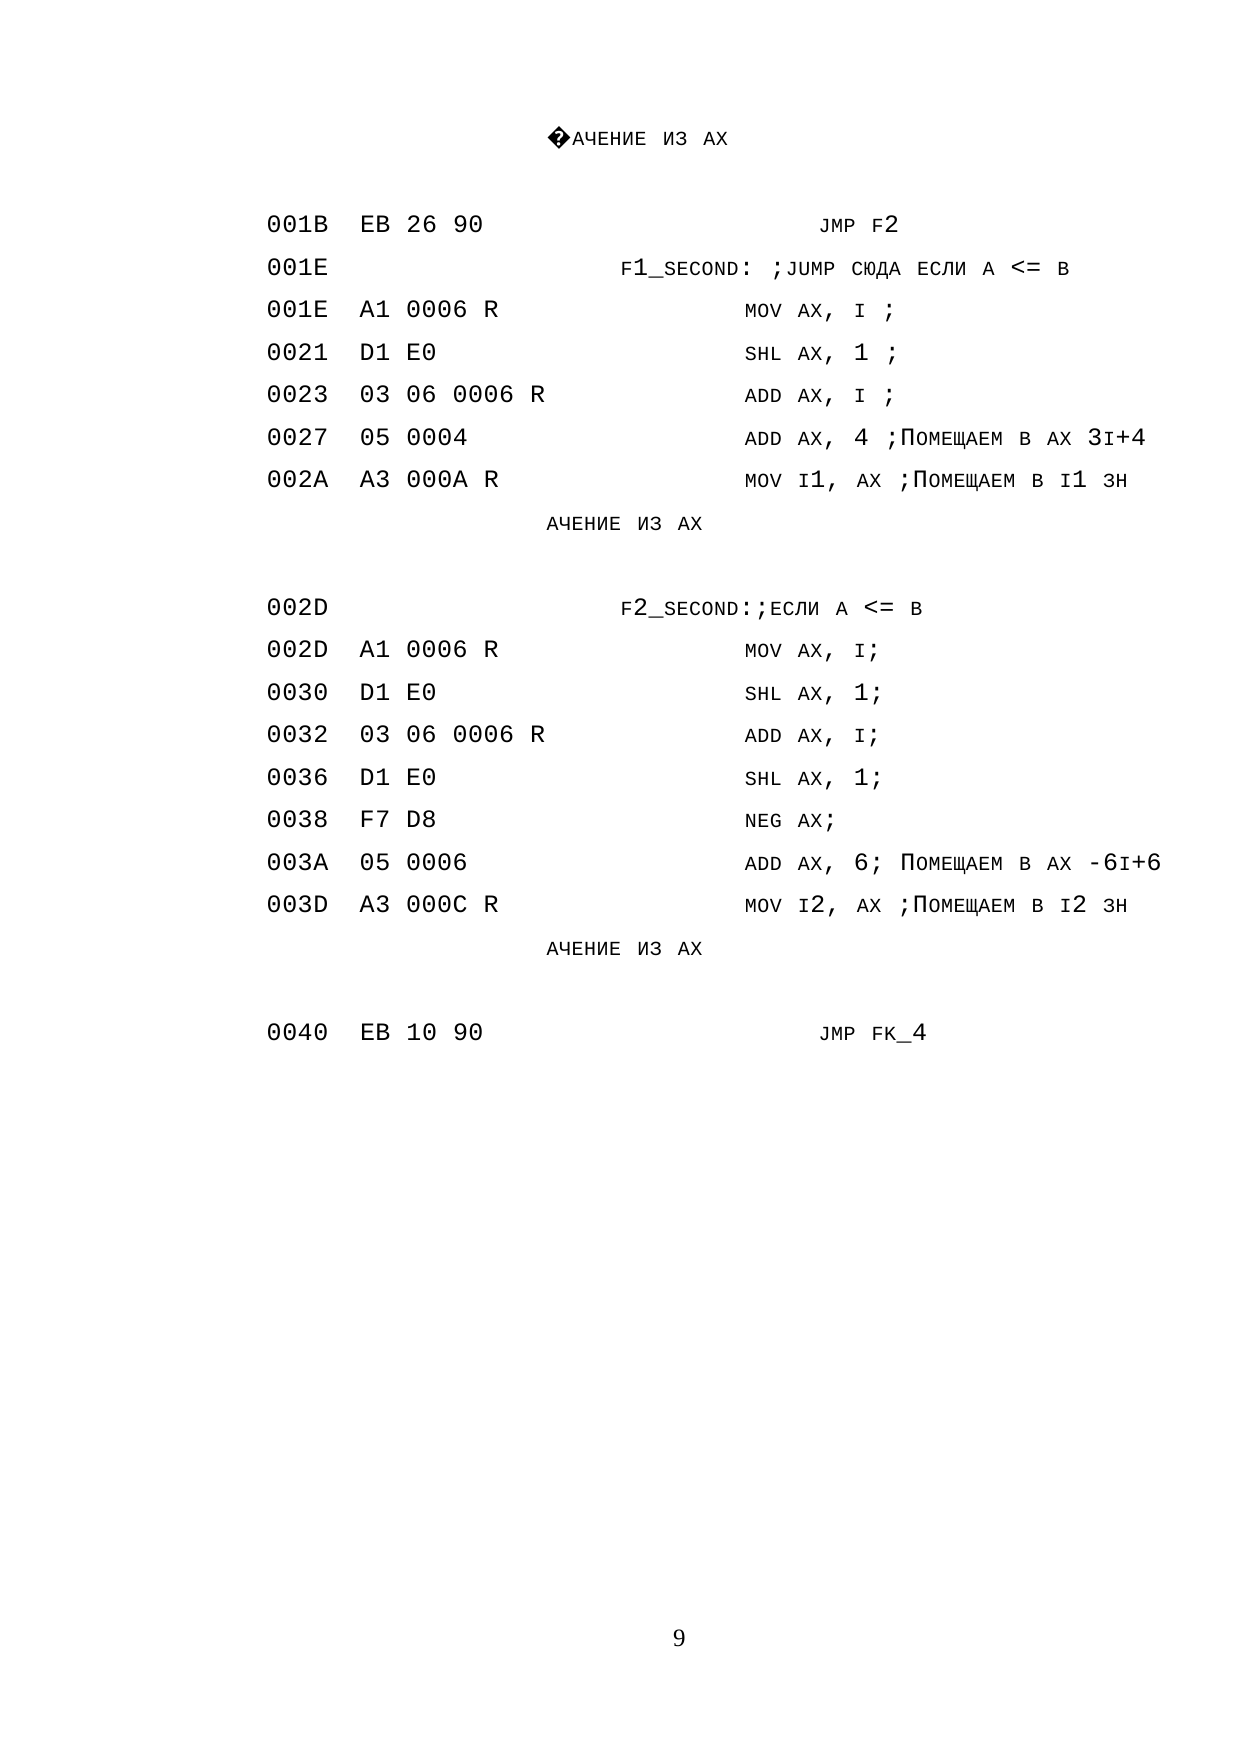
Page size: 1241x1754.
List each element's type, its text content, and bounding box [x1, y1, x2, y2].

text 001B EB 26 90 jmp f2 [177, 212, 1181, 240]
text 0027 05 0004 add ax, 4 ;Помещаем в ax 3i+4 [177, 424, 1181, 453]
text 0030 D1 E0 shl ax, 1; [177, 679, 1181, 708]
text 0038 F7 D8 neg ax; [177, 807, 1181, 835]
text �ачение из ax [177, 118, 1181, 152]
text ачение из ax [177, 934, 1181, 963]
text 0023 03 06 0006 R add ax, i ; [177, 382, 1181, 410]
text 002A A3 000A R mov i1, ax ;Помещаем в i1 зн [177, 467, 1181, 495]
text 003D A3 000C R mov i2, ax ;Помещаем в i2 зн [177, 892, 1181, 920]
text 0036 D1 E0 shl ax, 1; [177, 764, 1181, 793]
text 002D A1 0006 R mov ax, i; [177, 637, 1181, 665]
text ачение из ax [177, 509, 1181, 538]
text 0040 EB 10 90 jmp fk_4 [177, 1019, 1181, 1048]
text 001E A1 0006 R mov ax, i ; [177, 297, 1181, 325]
text 0021 D1 E0 shl ax, 1 ; [177, 339, 1181, 368]
text 003A 05 0006 add ax, 6; Помещаем в ax -6i+6 [177, 849, 1181, 878]
text 001E f1_second: ;jump сюда если а <= b [177, 254, 1181, 283]
text 0032 03 06 0006 R add ax, i; [177, 722, 1181, 750]
text 002D f2_second:;если a <= b [177, 594, 1181, 623]
